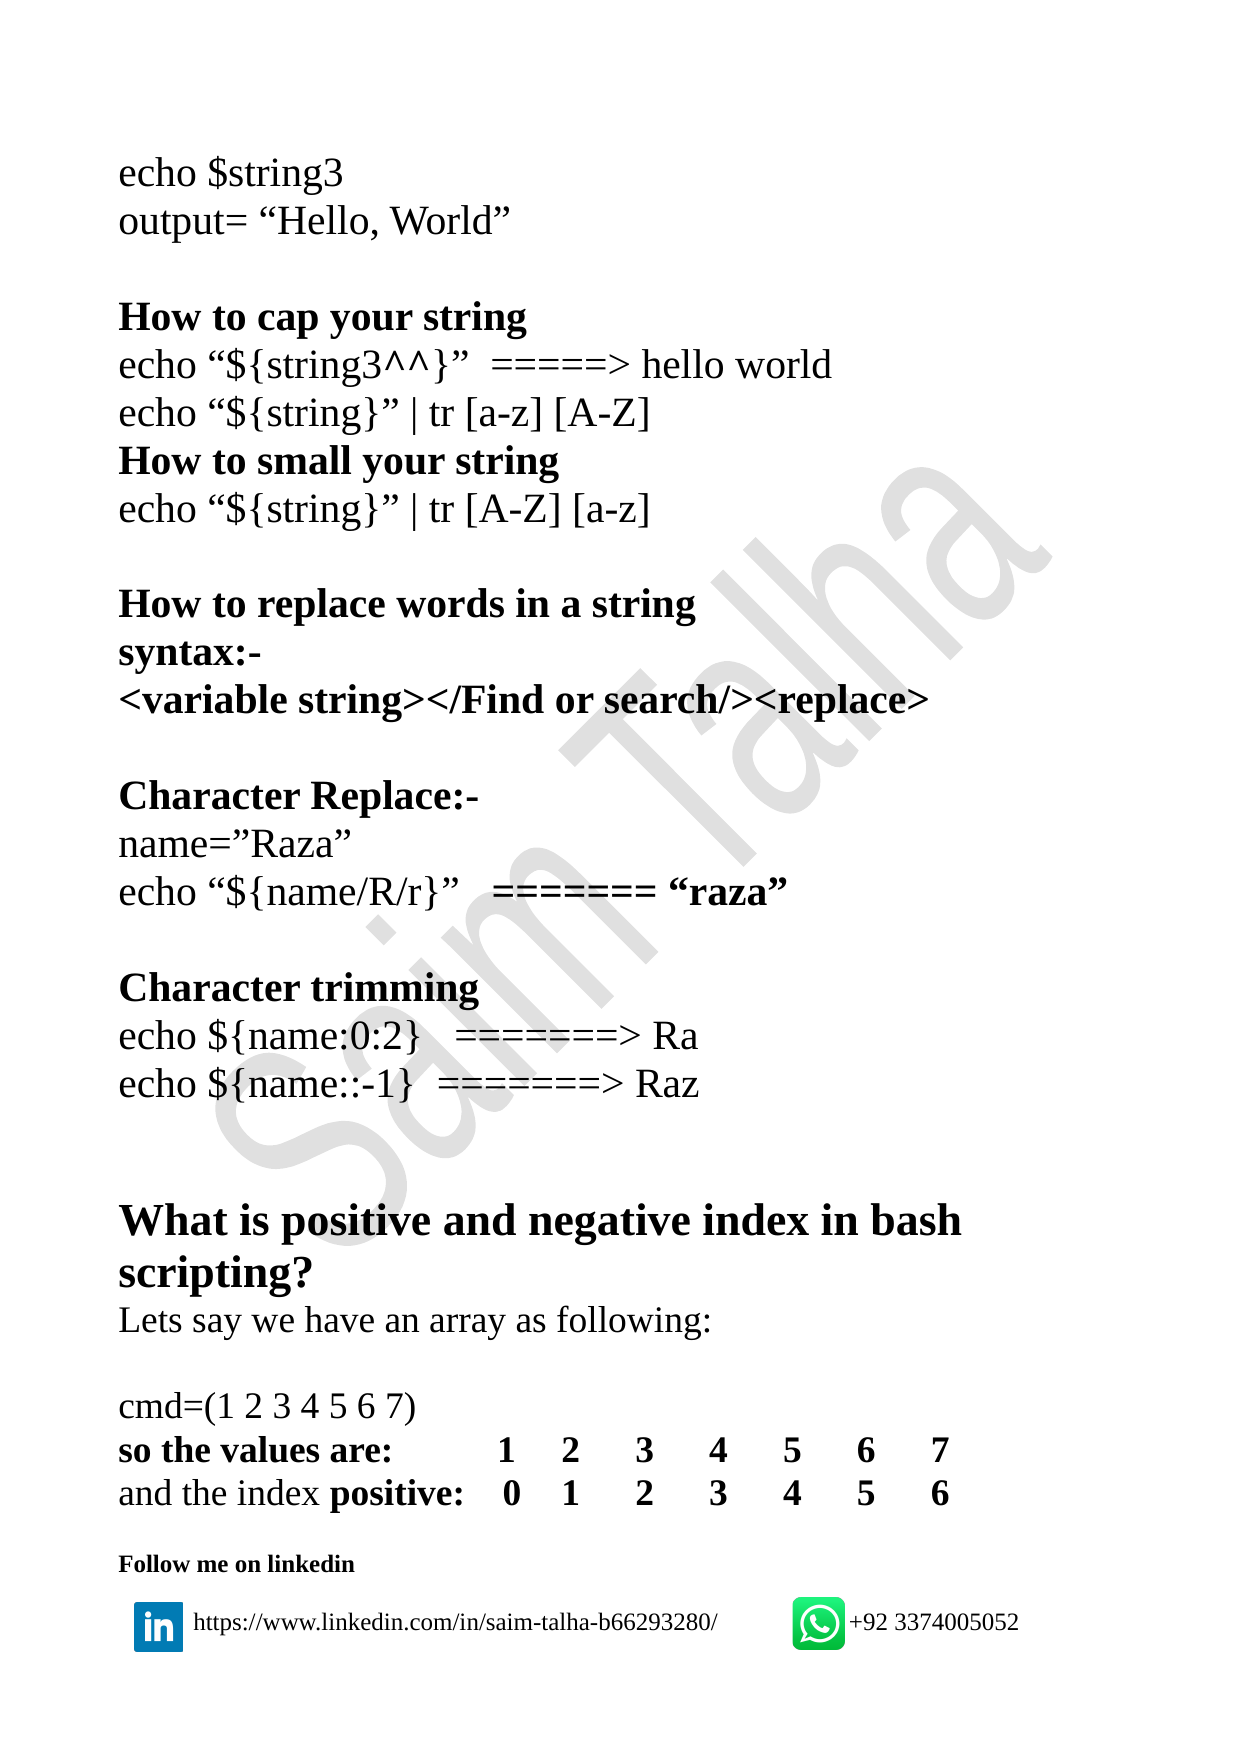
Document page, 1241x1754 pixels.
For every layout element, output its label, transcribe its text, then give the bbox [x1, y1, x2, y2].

picture [155, 1620, 173, 1641]
text cmd=(1 2 3 4 5 6 7) [118, 1384, 1122, 1427]
text [826, 579, 915, 627]
text echo ${name:0:2} =======> Ra [363, 1027, 418, 1058]
text echo “${name/R/r}” ======= “raza” [524, 870, 594, 914]
text echo ${name::-1} =======> Raz [456, 1058, 1122, 1106]
text Character trimming [118, 962, 447, 1010]
text How to replace words in a string [118, 579, 753, 627]
text echo ${name:0:2} =======> Ra [475, 1010, 1122, 1058]
text Character trimming [427, 962, 512, 1010]
text echo “${name/R/r}” ======= “raza” [574, 866, 1122, 914]
text echo ${name:0:2} =======> Ra [118, 1010, 365, 1058]
text Lets say we have an array as following: [118, 1298, 1122, 1341]
text [782, 627, 866, 675]
text [734, 579, 818, 627]
text [902, 488, 957, 531]
text <variable string></Find or search/><replace> [118, 675, 632, 723]
text and the index positive: 0 1 2 3 4 5 6 [118, 1470, 1122, 1513]
text How to cap your string [118, 291, 1122, 339]
text echo “${string3^^}” =====> hello world [118, 339, 1122, 387]
text output= “Hello, World” [118, 196, 1122, 243]
text echo “${name/R/r}” ======= “raza” [118, 866, 515, 914]
text name=”Raza” [118, 818, 741, 866]
picture [792, 1597, 845, 1650]
text Character trimming [494, 962, 1122, 1010]
text echo “${string}” | tr [a-z] [A-Z] [118, 387, 1122, 435]
text How to small your string [118, 435, 1122, 483]
text [723, 818, 1122, 866]
text echo ${name::-1} =======> Raz [408, 1064, 460, 1106]
text [896, 579, 1122, 627]
text [847, 627, 1122, 675]
text echo ${name:0:2} =======> Ra [402, 1010, 495, 1058]
text What is positive and negative index in bash scripting? [118, 1192, 1122, 1298]
text echo ${name::-1} =======> Raz [118, 1058, 248, 1106]
text <variable string></Find or search/><replace> [830, 675, 1122, 723]
text [676, 771, 1122, 818]
text echo $string3 [118, 148, 1122, 196]
text <variable string></Find or search/><replace> [710, 682, 763, 723]
text echo “${string}” | tr [A-Z] [a-z] [118, 483, 890, 531]
text [958, 483, 1122, 531]
text <variable string></Find or search/><replace> [761, 675, 850, 723]
picture [146, 1620, 151, 1641]
text echo ${name::-1} =======> Raz [237, 1058, 410, 1106]
text Character Replace:- [118, 771, 693, 818]
text <variable string></Find or search/><replace> [624, 675, 698, 723]
text so the values are: 1 2 3 4 5 6 7 [118, 1427, 1122, 1470]
text syntax:- [118, 627, 801, 675]
